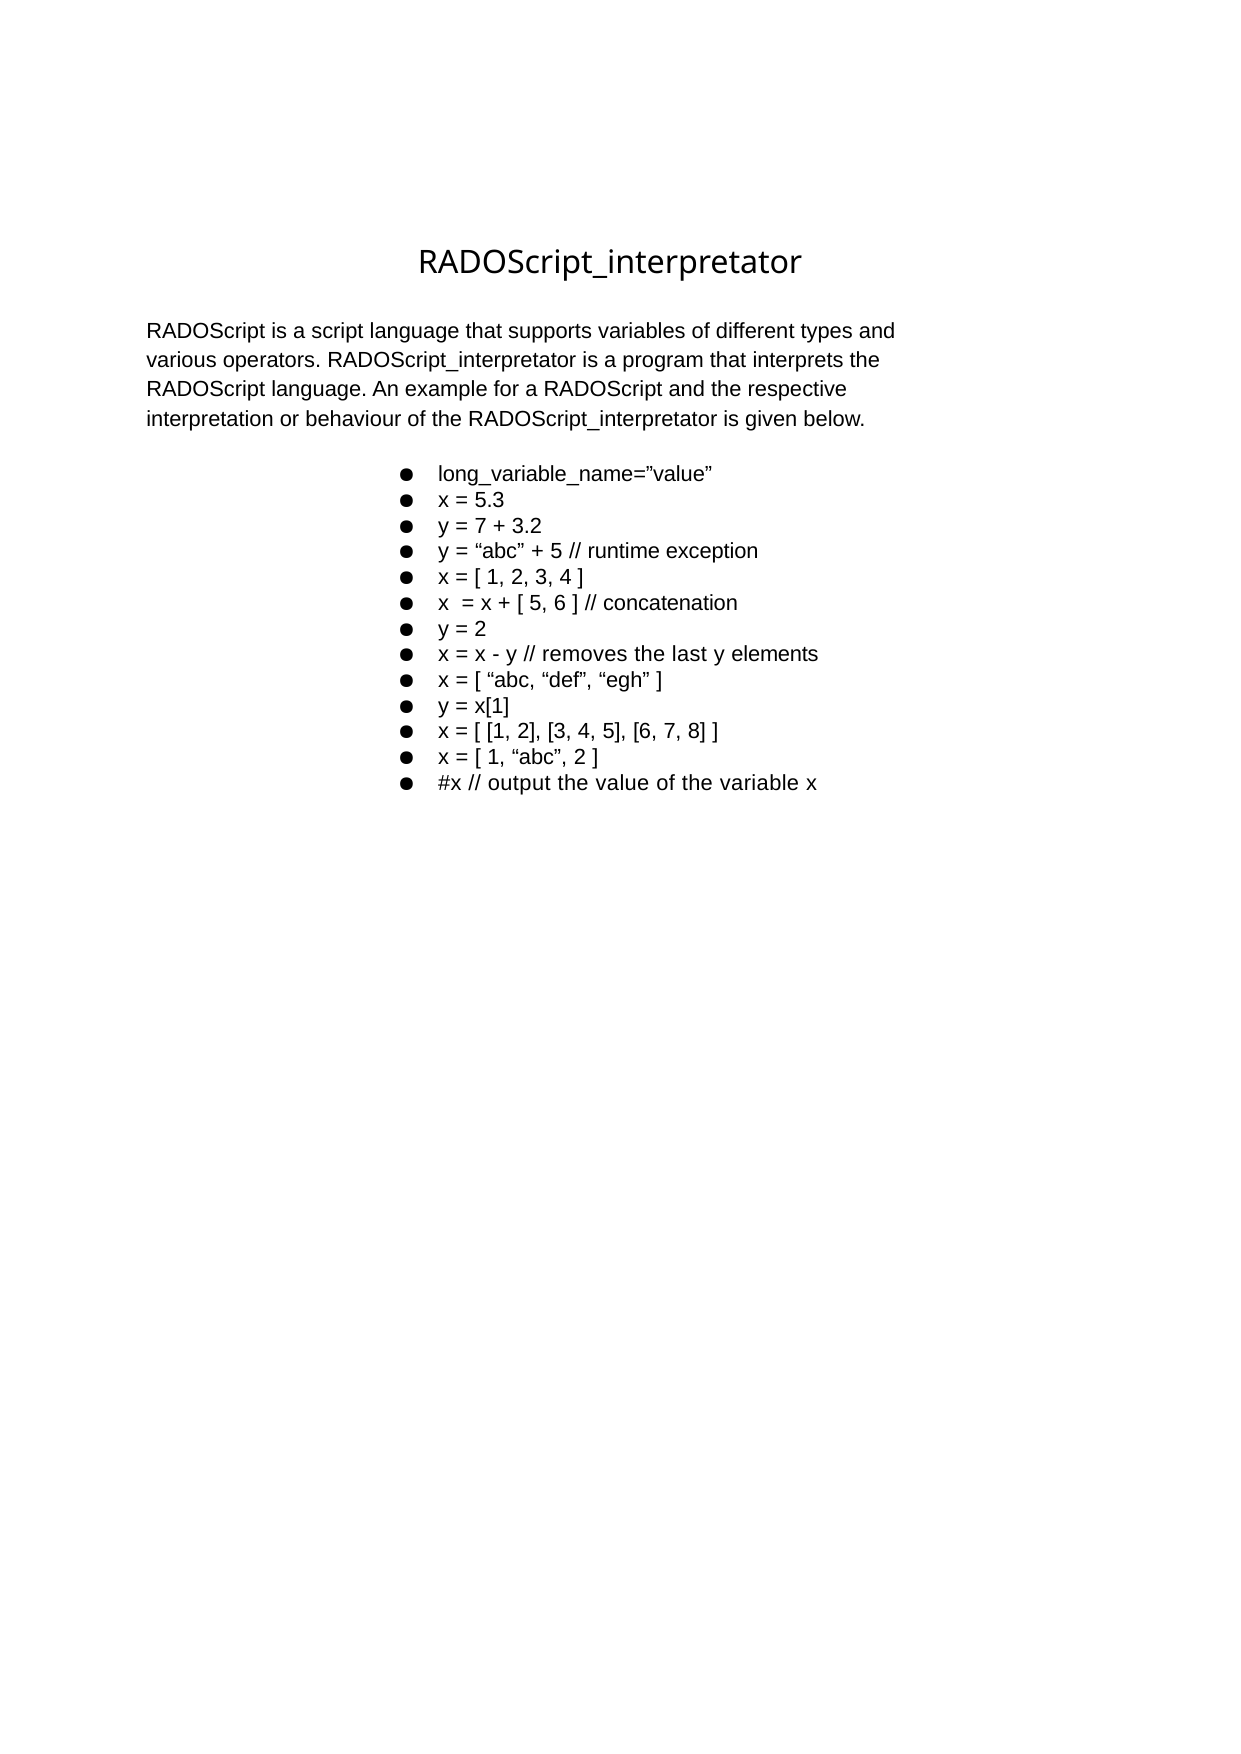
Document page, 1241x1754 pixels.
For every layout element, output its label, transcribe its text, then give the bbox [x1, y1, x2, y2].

list x = [ “abc, “def”, “egh” ] [145, 667, 1045, 692]
list y = x[1] [145, 693, 1045, 718]
list x = [ [1, 2], [3, 4, 5], [6, 7, 8] ] [145, 718, 1045, 743]
text RADOScript is a script language that supports variables of different types and various operators. RADOScript_interpretator is a program that interprets the RADOScript language. An example for a RADOScript and the respective interpretation or behaviour of the RADOScript_interpretator is given below. [146, 318, 972, 431]
list x = [ 1, “abc”, 2 ] [145, 744, 1045, 769]
list long_variable_name=”value” [145, 461, 1045, 486]
list y = 7 + 3.2 [145, 512, 1045, 538]
list #x // output the value of the variable x [145, 770, 1045, 795]
list y = “abc” + 5 // runtime exception [145, 538, 1045, 563]
list x = x + [ 5, 6 ] // concatenation [145, 590, 1045, 615]
list x = x - y // removes the last y elements [145, 641, 1045, 666]
text RADOScript_interpretator [175, 239, 1045, 283]
list x = 5.3 [145, 487, 1045, 512]
list x = [ 1, 2, 3, 4 ] [145, 564, 1045, 589]
list y = 2 [145, 615, 1045, 641]
